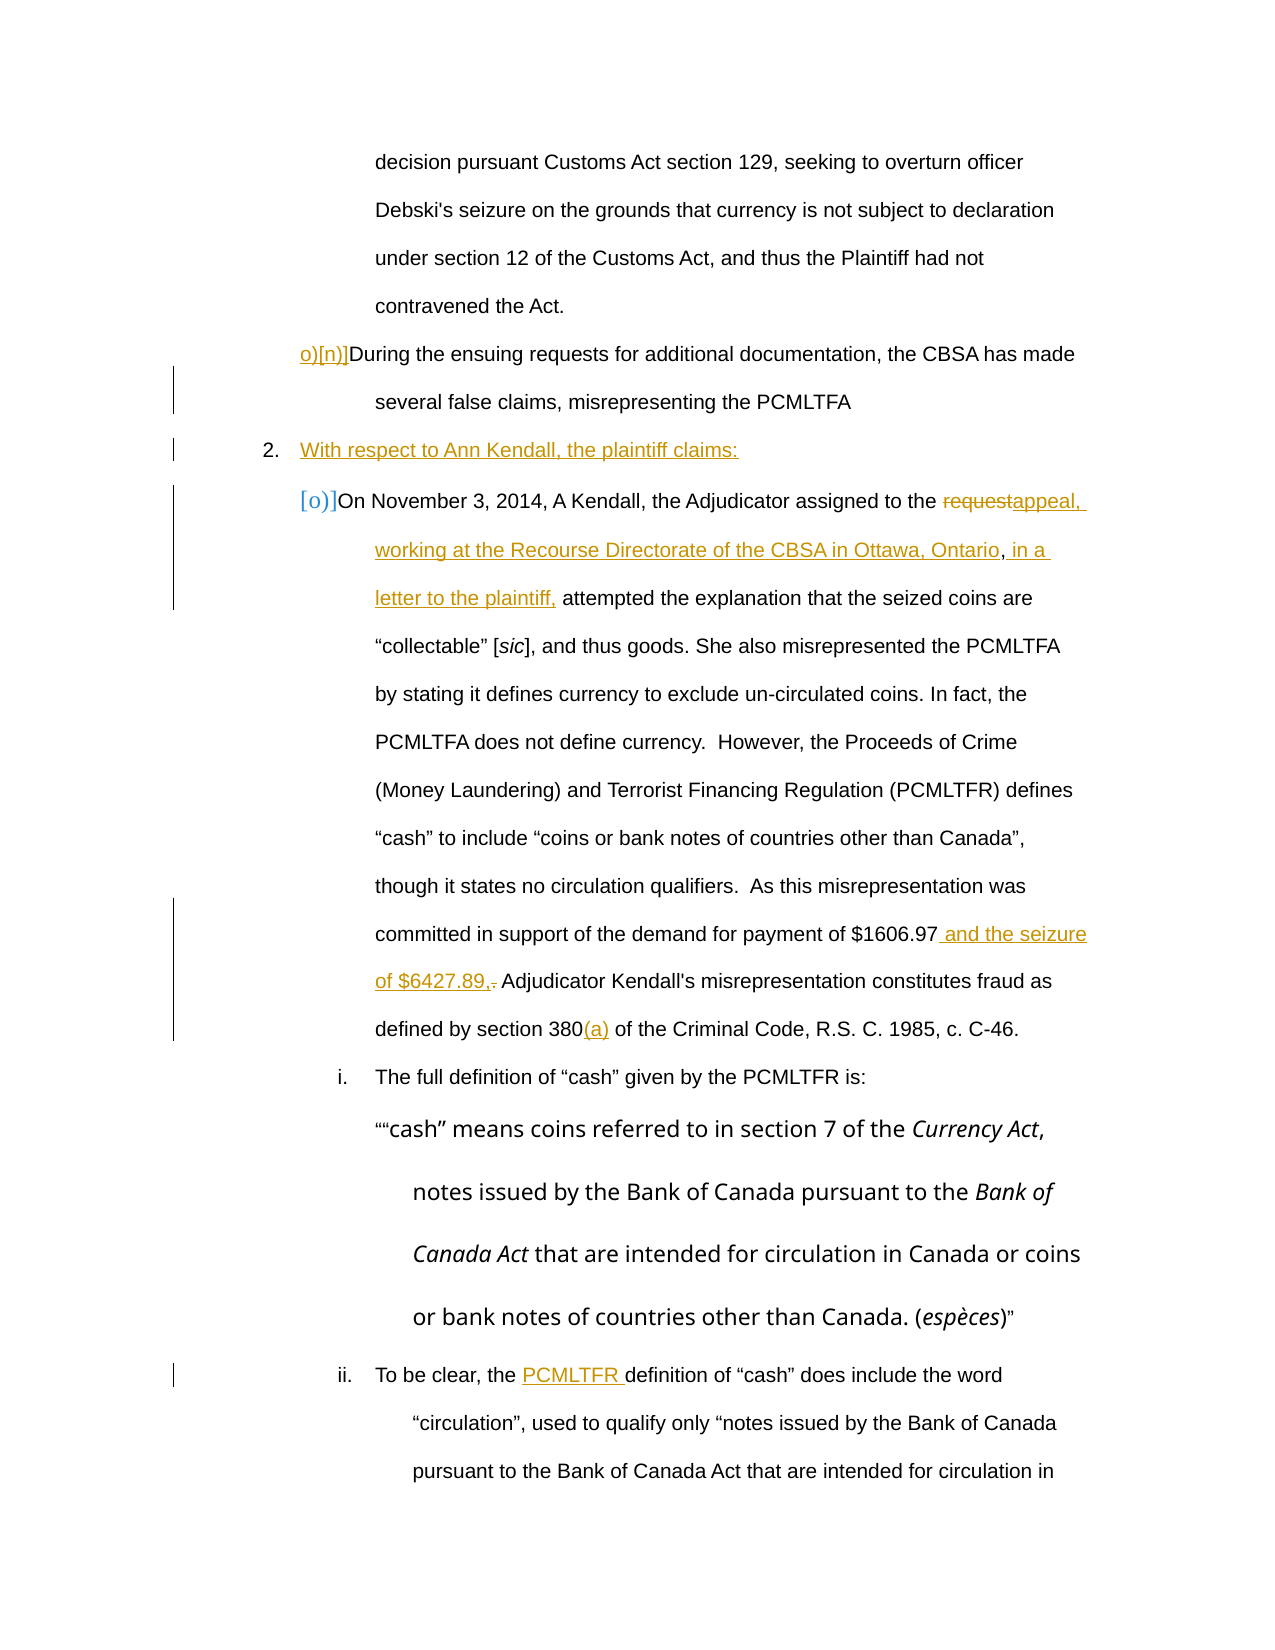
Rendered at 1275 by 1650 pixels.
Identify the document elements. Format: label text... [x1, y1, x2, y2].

list To be clear, the PCMLTFR definition of “cash” does include the word “circulation”, used to qualify only “notes issued by the Bank of Canada pursuant to the Bank of Canada Act that are intended for circulation in [337, 1363, 1087, 1483]
list decision pursuant Customs Act section 129, seeking to overturn officer Debski's seizure on the grounds that currency is not subject to declaration under section 12 of the Customs Act, and thus the Plaintiff had not contravened the Act. [300, 150, 1087, 318]
list With respect to Ann Kendall, the plaintiff claims: [262, 437, 1087, 461]
text ““cash” means coins referred to in section 7 of the Currency Act, notes issued by the Bank of Canada pursuant to the Bank of Canada Act that are intended for circulation in Canada or coins or bank notes of countries other than Canada. (espèces)” [375, 1113, 1087, 1332]
list The full definition of “cash” given by the PCMLTFR is: [337, 1065, 1087, 1089]
list On November 3, 2014, A Kendall, the Adjudicator assigned to the appeal, working at the Recourse Directorate of the CBSA in Ottawa, Ontario, in a letter to the plaintiff, attempted the explanation that the seized coins are “collectable” [sic], and thus goods. She also misrepresented the PCMLTFA by stating it defines currency to exclude un-circulated coins. In fact, the PCMLTFA does not define currency. However, the Proceeds of Crime (Money Laundering) and Terrorist Financing Regulation (PCMLTFR) defines “cash” to include “coins or bank notes of countries other than Canada”, though it states no circulation qualifiers. As this misrepresentation was committed in support of the demand for payment of $1606.97 and the seizure of $6427.89, Adjudicator Kendall's misrepresentation constitutes fraud as defined by section 380(a) of the Criminal Code, R.S. C. 1985, c. C-46. [300, 485, 1087, 1041]
list During the ensuing requests for additional documentation, the CBSA has made several false claims, misrepresenting the PCMLTFA [300, 342, 1087, 413]
